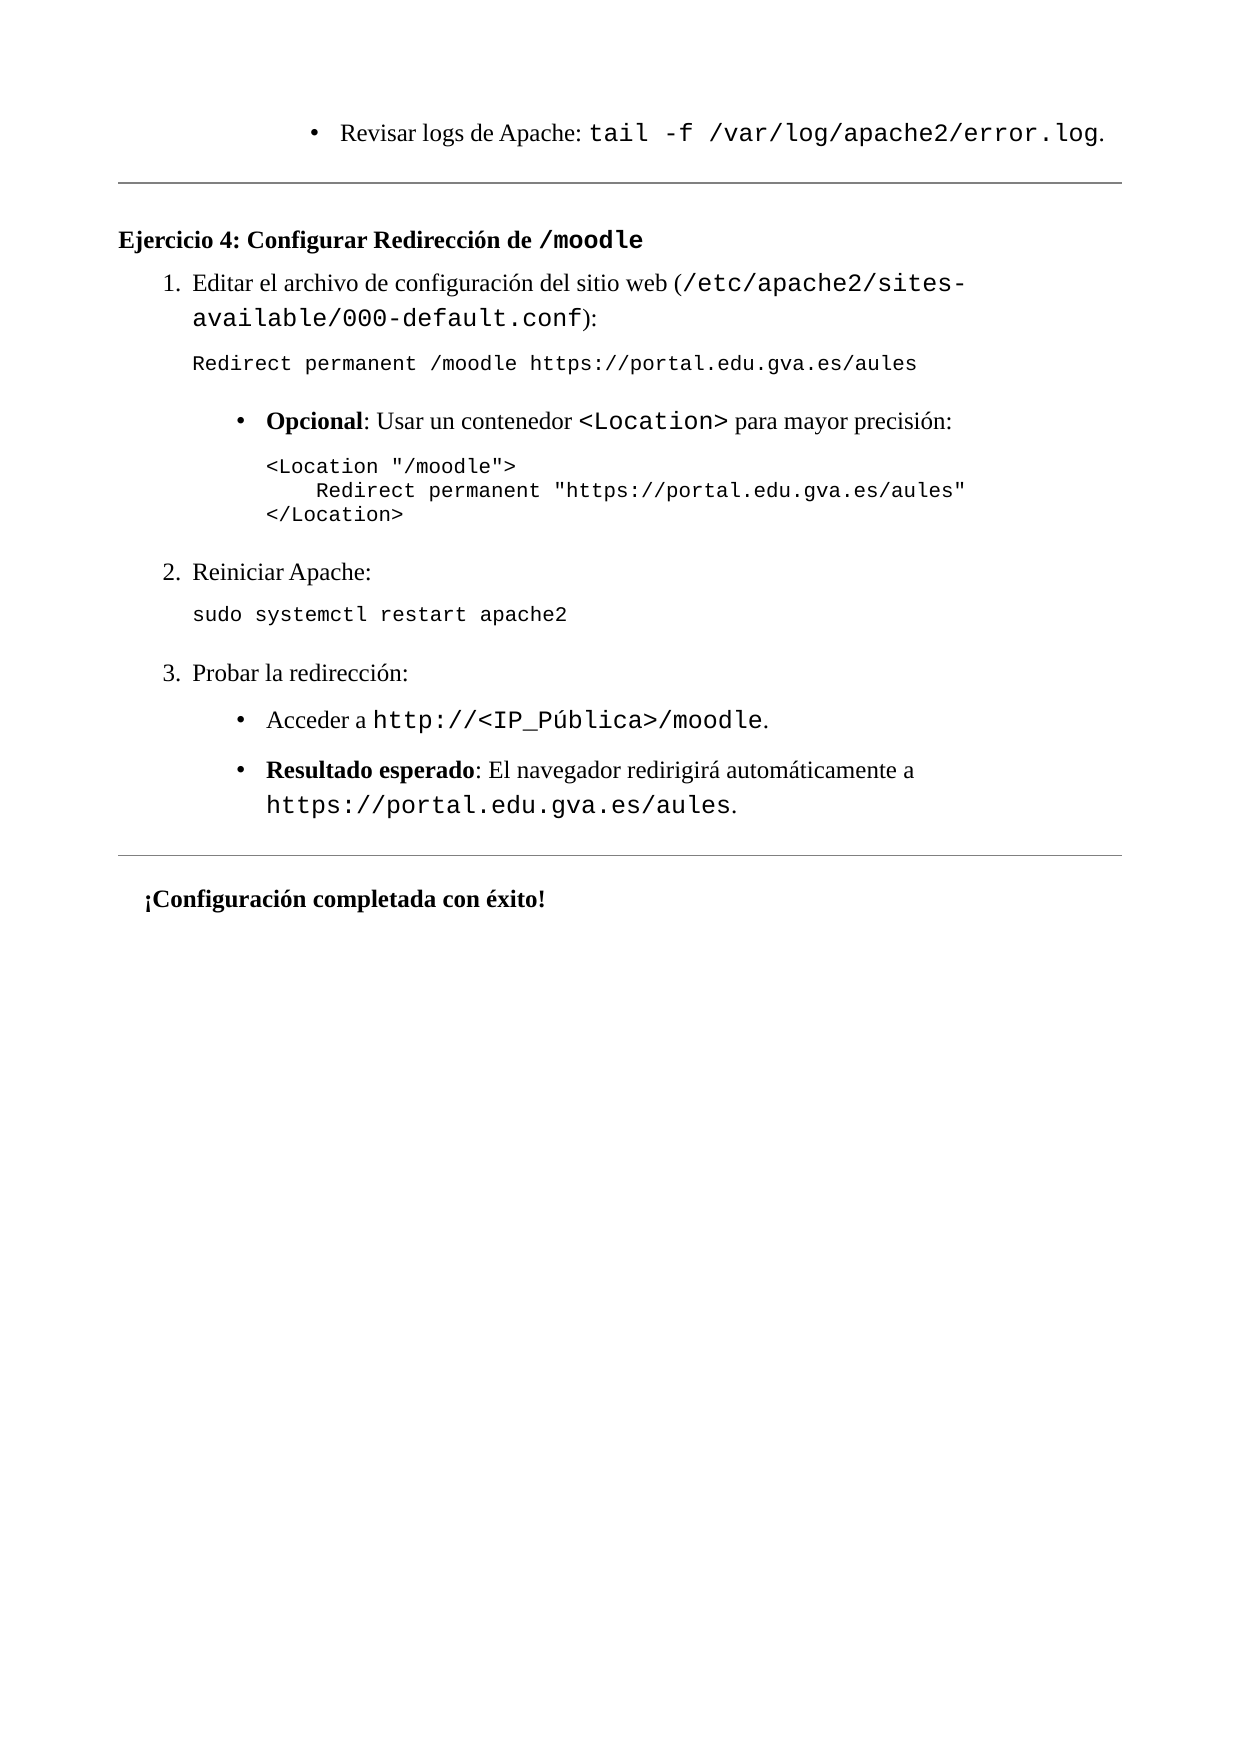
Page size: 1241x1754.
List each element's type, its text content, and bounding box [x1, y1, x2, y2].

list </Location> [236, 504, 1122, 527]
text 🚀 ¡Configuración completada con éxito! 🚀 [118, 884, 1122, 913]
list Redirect permanent /moodle https://portal.edu.gva.es/aules [162, 353, 1122, 377]
list Editar el archivo de configuración del sitio web (/etc/apache2/sites-available/000-default.conf): [162, 268, 1122, 334]
list Resultado esperado: El navegador redirigirá automáticamente a https://portal.edu.gva.es/aules. [236, 755, 1122, 821]
subtitle Ejercicio 4: Configurar Redirección de /moodle [118, 225, 1122, 256]
list Reiniciar Apache: [162, 557, 1122, 586]
list Revisar logs de Apache: tail -f /var/log/apache2/error.log. [310, 118, 1122, 149]
list Probar la redirección: [162, 658, 1122, 686]
list Redirect permanent "https://portal.edu.gva.es/aules" [236, 480, 1122, 504]
list Acceder a http://<IP_Pública>/moodle. [236, 705, 1122, 736]
list <Location "/moodle"> [236, 456, 1122, 480]
list Opcional: Usar un contenedor <Location> para mayor precisión: [236, 406, 1122, 437]
list sudo systemctl restart apache2 [162, 604, 1122, 628]
